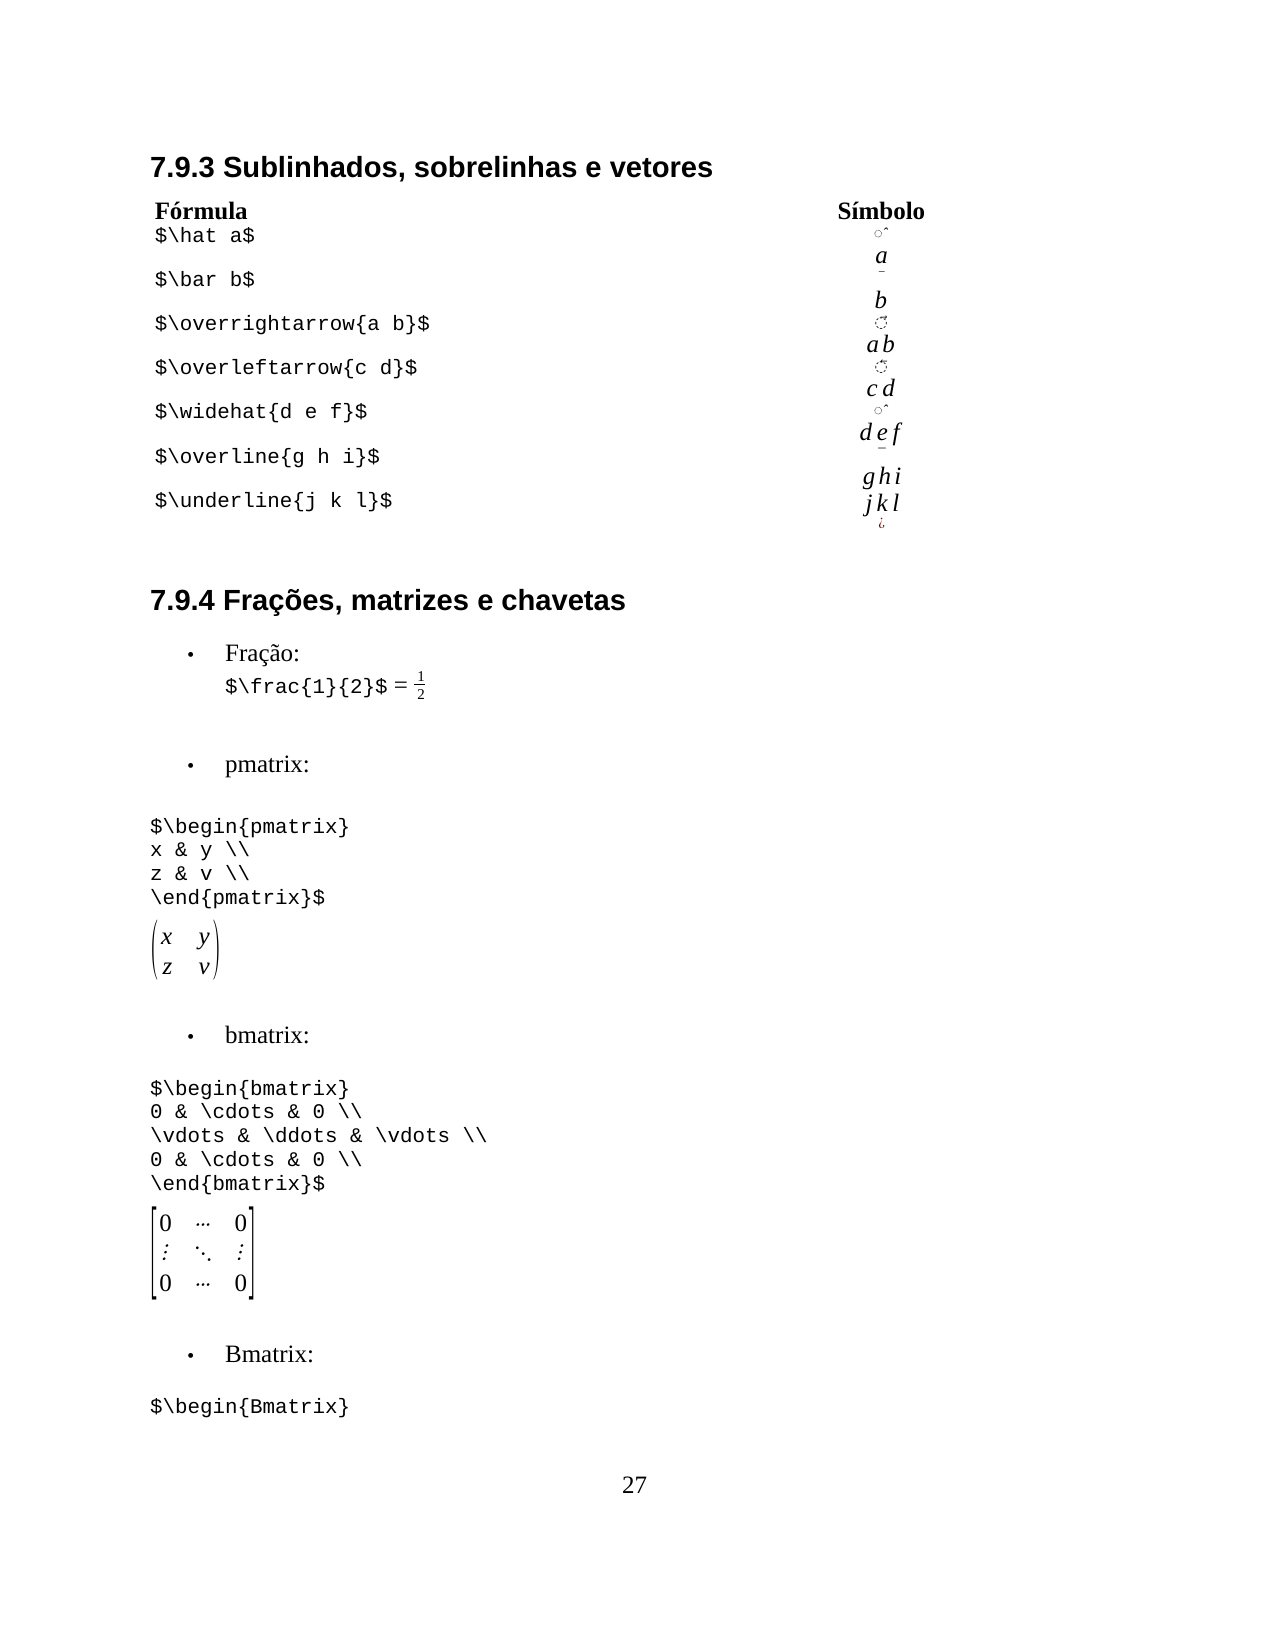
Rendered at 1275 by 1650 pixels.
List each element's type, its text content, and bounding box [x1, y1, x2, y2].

subtitle 7.9.3 Sublinhados, sobrelinhas e vetores [150, 150, 1125, 183]
table_cell $\overline{g h i}$ [150, 446, 637, 490]
table_cell $\underline{j k l}$ [150, 490, 637, 529]
table_cell [638, 313, 1125, 357]
list Fração: $\frac{1}{2}$ = [187, 638, 1125, 731]
table_cell [638, 269, 1125, 313]
table_cell [638, 357, 1125, 401]
table_cell $\hat a$ [150, 225, 637, 269]
text \vdots & \ddots & \vdots \\ [150, 1125, 1125, 1149]
text \end{pmatrix}$ [150, 887, 1125, 910]
table_cell $\overrightarrow{a b}$ [150, 313, 637, 357]
list pmatrix: [187, 749, 1125, 807]
text $\begin{Bmatrix} [150, 1396, 1125, 1420]
list bmatrix: [187, 1020, 1125, 1078]
text $\begin{bmatrix} [150, 1078, 1125, 1102]
text 0 & \cdots & 0 \\ [150, 1102, 1125, 1125]
table_cell $\bar b$ [150, 269, 637, 313]
table_header Símbolo [638, 196, 1125, 225]
table_cell $\widehat{d e f}$ [150, 401, 637, 446]
list Bmatrix: [187, 1339, 1125, 1396]
table_cell [638, 446, 1125, 490]
table_cell [638, 401, 1125, 446]
text x & y \\ [150, 839, 1125, 863]
text z & v \\ [150, 863, 1125, 887]
table_header Fórmula [150, 196, 637, 225]
table_cell $\overleftarrow{c d}$ [150, 357, 637, 401]
text 0 & \cdots & 0 \\ [150, 1149, 1125, 1172]
subtitle 7.9.4 Frações, matrizes e chavetas [150, 583, 1125, 617]
text \end{bmatrix}$ [150, 1172, 1125, 1196]
table_cell [638, 490, 1125, 529]
table_cell [638, 225, 1125, 269]
text $\begin{pmatrix} [150, 816, 1125, 839]
